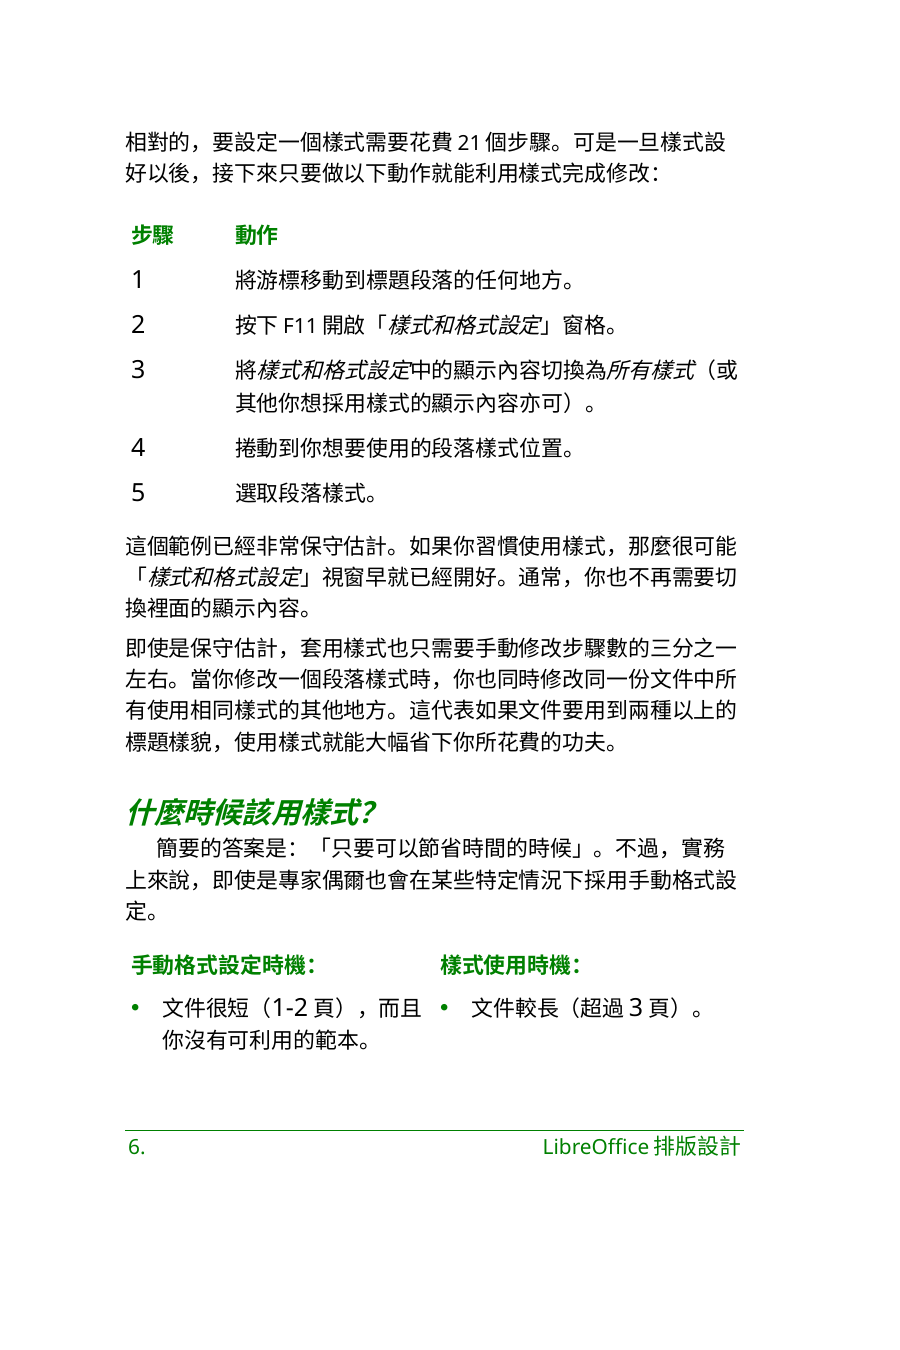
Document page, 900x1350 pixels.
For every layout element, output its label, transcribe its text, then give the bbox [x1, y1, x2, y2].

table_cell 5 [125, 469, 229, 513]
table_cell 3 [125, 346, 229, 424]
table_cell 1 [125, 256, 229, 301]
table_cell 文件較長（超過3頁）。 [434, 986, 744, 1068]
text 簡要的答案是：「只要可以節省時間的時候」。不過，實務上來說，即使是專家偶爾也會在某些特定情況下採用手動格式設定。 [125, 832, 744, 926]
table_cell 將游標移動到標題段落的任何地方。 [229, 256, 744, 301]
text 這個範例已經非常保守估計。如果你習慣使用樣式，那麼很可能「樣式和格式設定」視窗早就已經開好。通常，你也不再需要切換裡面的顯示內容。 [125, 529, 744, 623]
table_cell 4 [125, 424, 229, 469]
table_cell 2 [125, 301, 229, 346]
text 即使是保守估計，套用樣式也只需要手動修改步驟數的三分之一左右。當你修改一個段落樣式時，你也同時修改同一份文件中所有使用相同樣式的其他地方。這代表如果文件要用到兩種以上的標題樣貌，使用樣式就能大幅省下你所花費的功夫。 [125, 631, 744, 756]
text 相對的，要設定一個樣式需要花費21個步驟。可是一旦樣式設好以後，接下來只要做以下動作就能利用樣式完成修改： [125, 125, 744, 187]
table_cell 捲動到你想要使用的段落樣式位置。 [229, 424, 744, 469]
table_header 步驟 [125, 211, 229, 256]
table_cell 選取段落樣式。 [229, 469, 744, 513]
table_header 手動格式設定時機： [125, 941, 434, 986]
table_cell 將樣式和格式設定中的顯示內容切換為所有樣式（或其他你想採用樣式的顯示內容亦可）。 [229, 346, 744, 424]
table_header 樣式使用時機： [434, 941, 744, 986]
subtitle 什麼時候該用樣式？ [125, 789, 744, 832]
table_cell 按下F11開啟「樣式和格式設定」窗格。 [229, 301, 744, 346]
table_header 動作 [229, 211, 744, 256]
table_cell 文件很短（1-2頁），而且你沒有可利用的範本。 [125, 986, 434, 1068]
